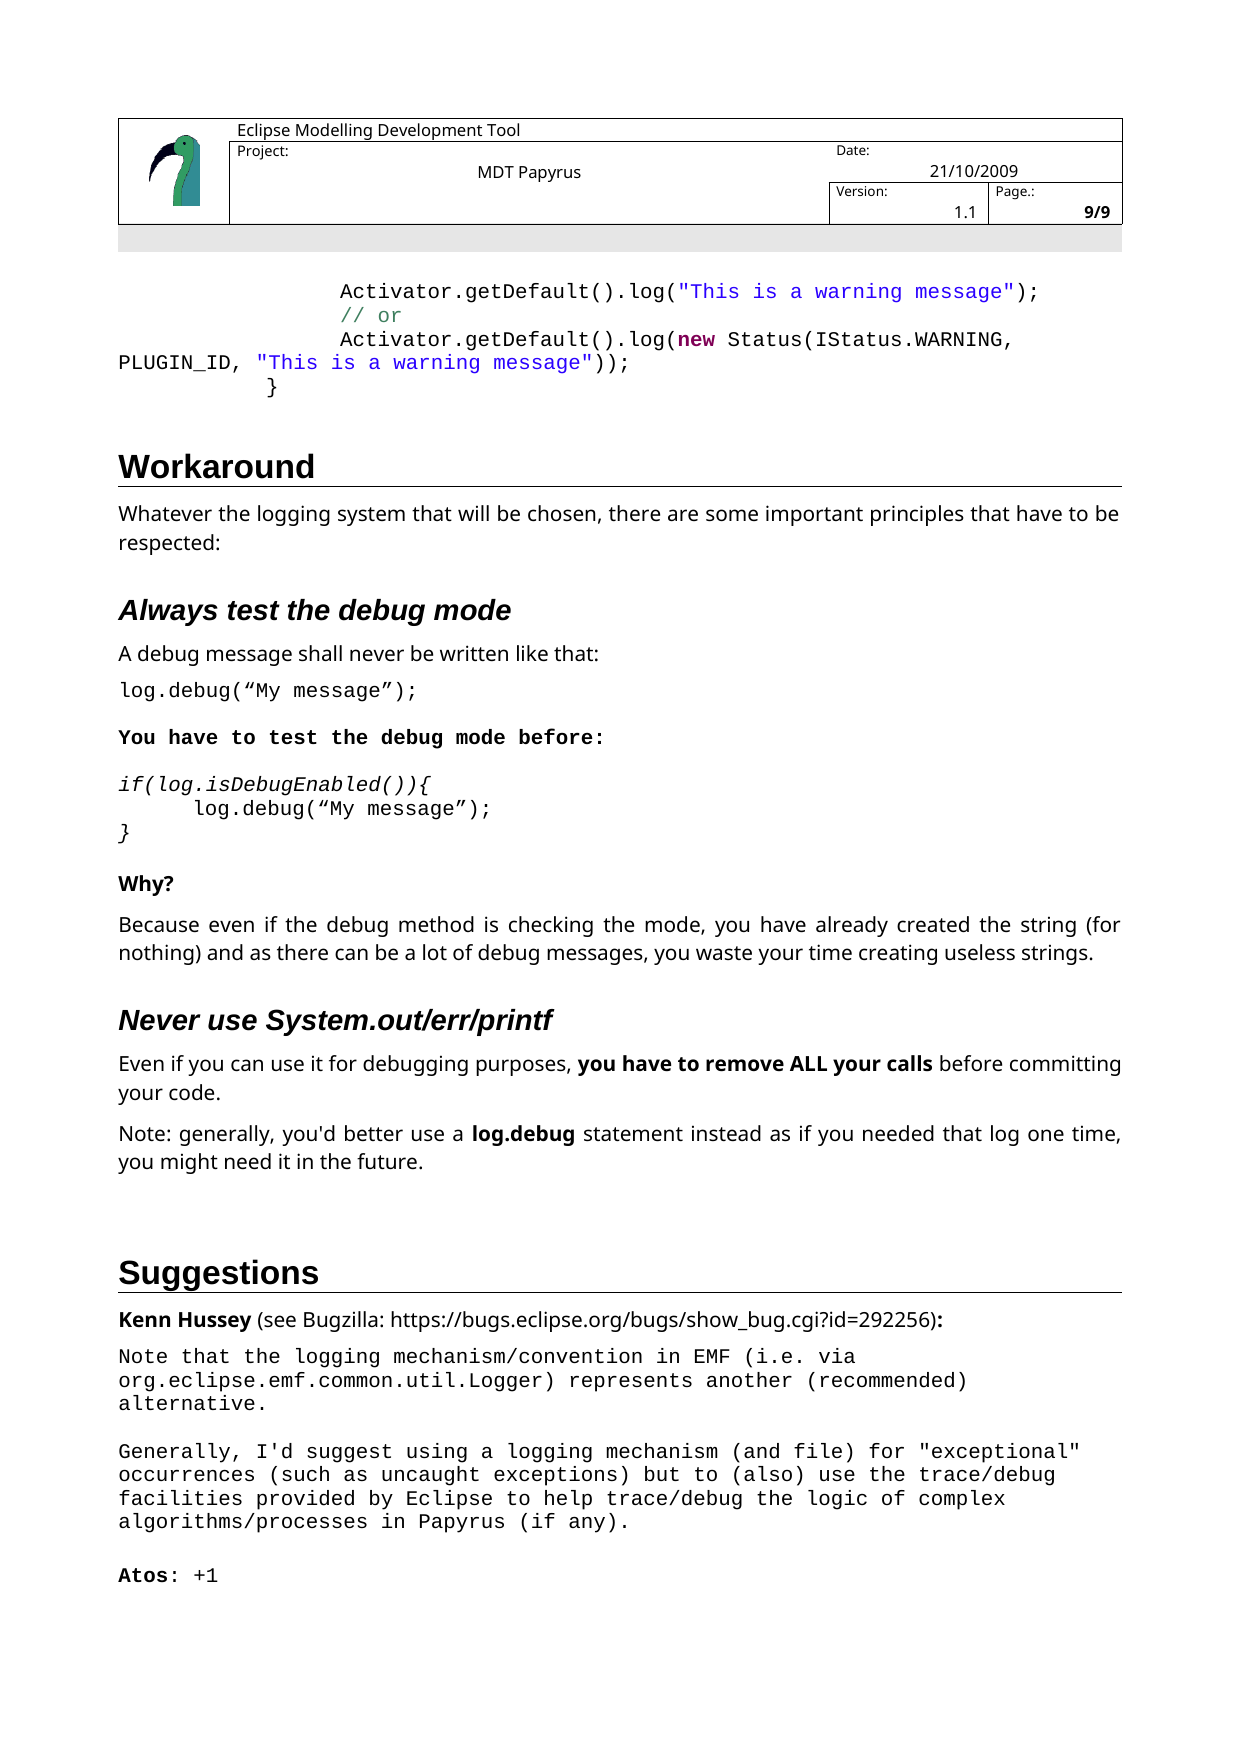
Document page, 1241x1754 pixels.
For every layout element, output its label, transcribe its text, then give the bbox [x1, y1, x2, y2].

text Note that the logging mechanism/convention in EMF (i.e. via [118, 1346, 1122, 1370]
text } [118, 376, 1122, 400]
text occurrences (such as uncaught exceptions) but to (also) use the trace/debug [118, 1464, 1122, 1488]
text alternative. [118, 1393, 1122, 1417]
text if(log.isDebugEnabled()){ [118, 774, 1122, 798]
subtitle Always test the debug mode [118, 594, 1122, 626]
text A debug message shall never be written like that: [118, 639, 1122, 667]
text org.eclipse.emf.common.util.Logger) represents another (recommended) [118, 1370, 1122, 1393]
text Kenn Hussey (see Bugzilla: https://bugs.eclipse.org/bugs/show_bug.cgi?id=292256): [118, 1305, 1122, 1333]
text Because even if the debug method is checking the mode, you have already created the string (for nothing) and as there can be a lot of debug messages, you waste your time creating useless strings. [118, 910, 1122, 967]
text log.debug(“My message”); [118, 798, 1122, 822]
subtitle Workaround [118, 448, 1122, 486]
picture [147, 133, 201, 209]
subtitle Suggestions [118, 1254, 1122, 1292]
text Activator.getDefault().log("This is a warning message"); [118, 281, 1122, 305]
text Note: generally, you'd better use a log.debug statement instead as if you needed that log one time, you might need it in the future. [118, 1119, 1122, 1176]
text Even if you can use it for debugging purposes, you have to remove ALL your calls before committing your code. [118, 1049, 1122, 1106]
text Whatever the logging system that will be chosen, there are some important principles that have to be respected: [118, 499, 1122, 556]
text Atos: +1 [118, 1565, 1122, 1588]
text Why? [118, 869, 1122, 897]
text Activator.getDefault().log(new Status(IStatus.WARNING, PLUGIN_ID, "This is a warning message")); [118, 329, 1122, 376]
text // or [118, 305, 1122, 329]
text } [118, 822, 1122, 845]
text facilities provided by Eclipse to help trace/debug the logic of complex [118, 1488, 1122, 1512]
text Generally, I'd suggest using a logging mechanism (and file) for "exceptional" [118, 1441, 1122, 1464]
text log.debug(“My message”); [118, 680, 1122, 703]
text You have to test the debug mode before: [118, 727, 1122, 751]
text algorithms/processes in Papyrus (if any). [118, 1512, 1122, 1535]
subtitle Never use System.out/err/printf [118, 1004, 1122, 1037]
